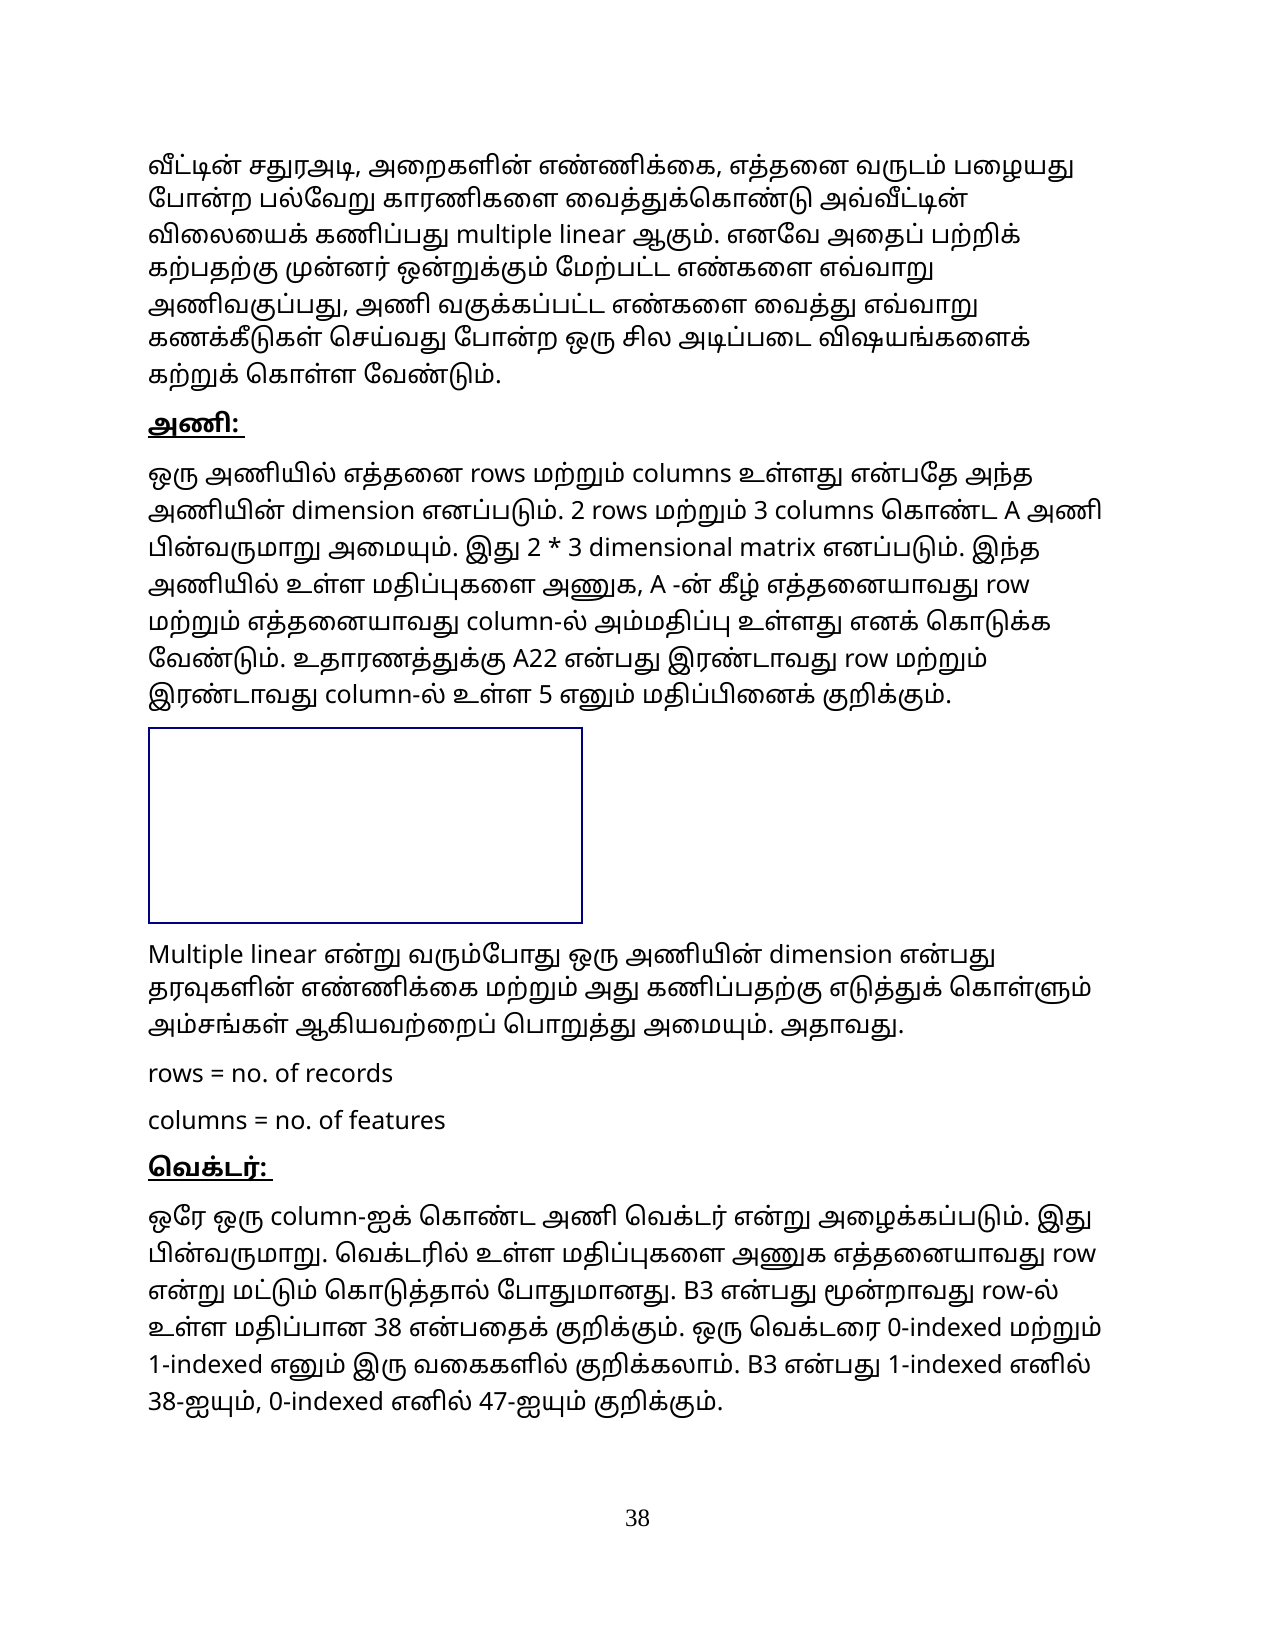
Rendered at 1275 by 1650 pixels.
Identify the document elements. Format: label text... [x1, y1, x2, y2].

text அணி: [118, 376, 1157, 426]
text columns = no. of features [118, 1073, 1157, 1120]
text வீட்டின் சதுரஅடி, அறைகளின் எண்ணிக்கை, எத்தனை வருடம் பழையது போன்ற பல்வேறு காரணிகளை வைத்துக்கொண்டு அவ்வீட்டின் விலையைக் கணிப்பது multiple linear ஆகும். எனவே அதைப் பற்றிக் கற்பதற்கு முன்னர் ஒன்றுக்கும் மேற்பட்ட எண்களை எவ்வாறு அணிவகுப்பது, அணி வகுக்கப்பட்ட எண்களை வைத்து எவ்வாறு கணக்கீடுகள் செய்வது போன்ற ஒரு சில அடிப்படை விஷயங்களைக் கற்றுக் கொள்ள வேண்டும். [118, 118, 1157, 376]
text ஒரு அணியில் எத்தனை rows மற்றும் columns உள்ளது என்பதே அந்த அணியின் dimension எனப்படும். 2 rows மற்றும் 3 columns கொண்ட A அணி பின்வருமாறு அமையும். இது 2 * 3 dimensional matrix எனப்படும். இந்த அணியில் உள்ள மதிப்புகளை அணுக, A -ன் கீழ் எத்தனையாவது row மற்றும் எத்தனையாவது column-ல் அம்மதிப்பு உள்ளது எனக் கொடுக்க வேண்டும். உதாரணத்துக்கு A22 என்பது இரண்டாவது row மற்றும் இரண்டாவது column-ல் உள்ள 5 எனும் மதிப்பினைக் குறிக்கும். [118, 426, 1157, 714]
text Multiple linear என்று வரும்போது ஒரு அணியின் dimension என்பது தரவுகளின் எண்ணிக்கை மற்றும் அது கணிப்பதற்கு எடுத்துக் கொள்ளும் அம்சங்கள் ஆகியவற்றைப் பொறுத்து அமையும். அதாவது. [118, 908, 1157, 1027]
text ஒரே ஒரு column-ஐக் கொண்ட அணி வெக்டர் என்று அழைக்கப்படும். இது பின்வருமாறு. வெக்டரில் உள்ள மதிப்புகளை அணுக எத்தனையாவது row என்று மட்டும் கொடுத்தால் போதுமானது. B3 என்பது மூன்றாவது row-ல் உள்ள மதிப்பான 38 என்பதைக் குறிக்கும். ஒரு வெக்டரை 0-indexed மற்றும் 1-indexed எனும் இரு வகைகளில் குறிக்கலாம். B3 என்பது 1-indexed எனில் 38-ஐயும், 0-indexed எனில் 47-ஐயும் குறிக்கும். [118, 1169, 1157, 1450]
text rows = no. of records [118, 1027, 1157, 1073]
text வெக்டர்: [118, 1120, 1157, 1169]
